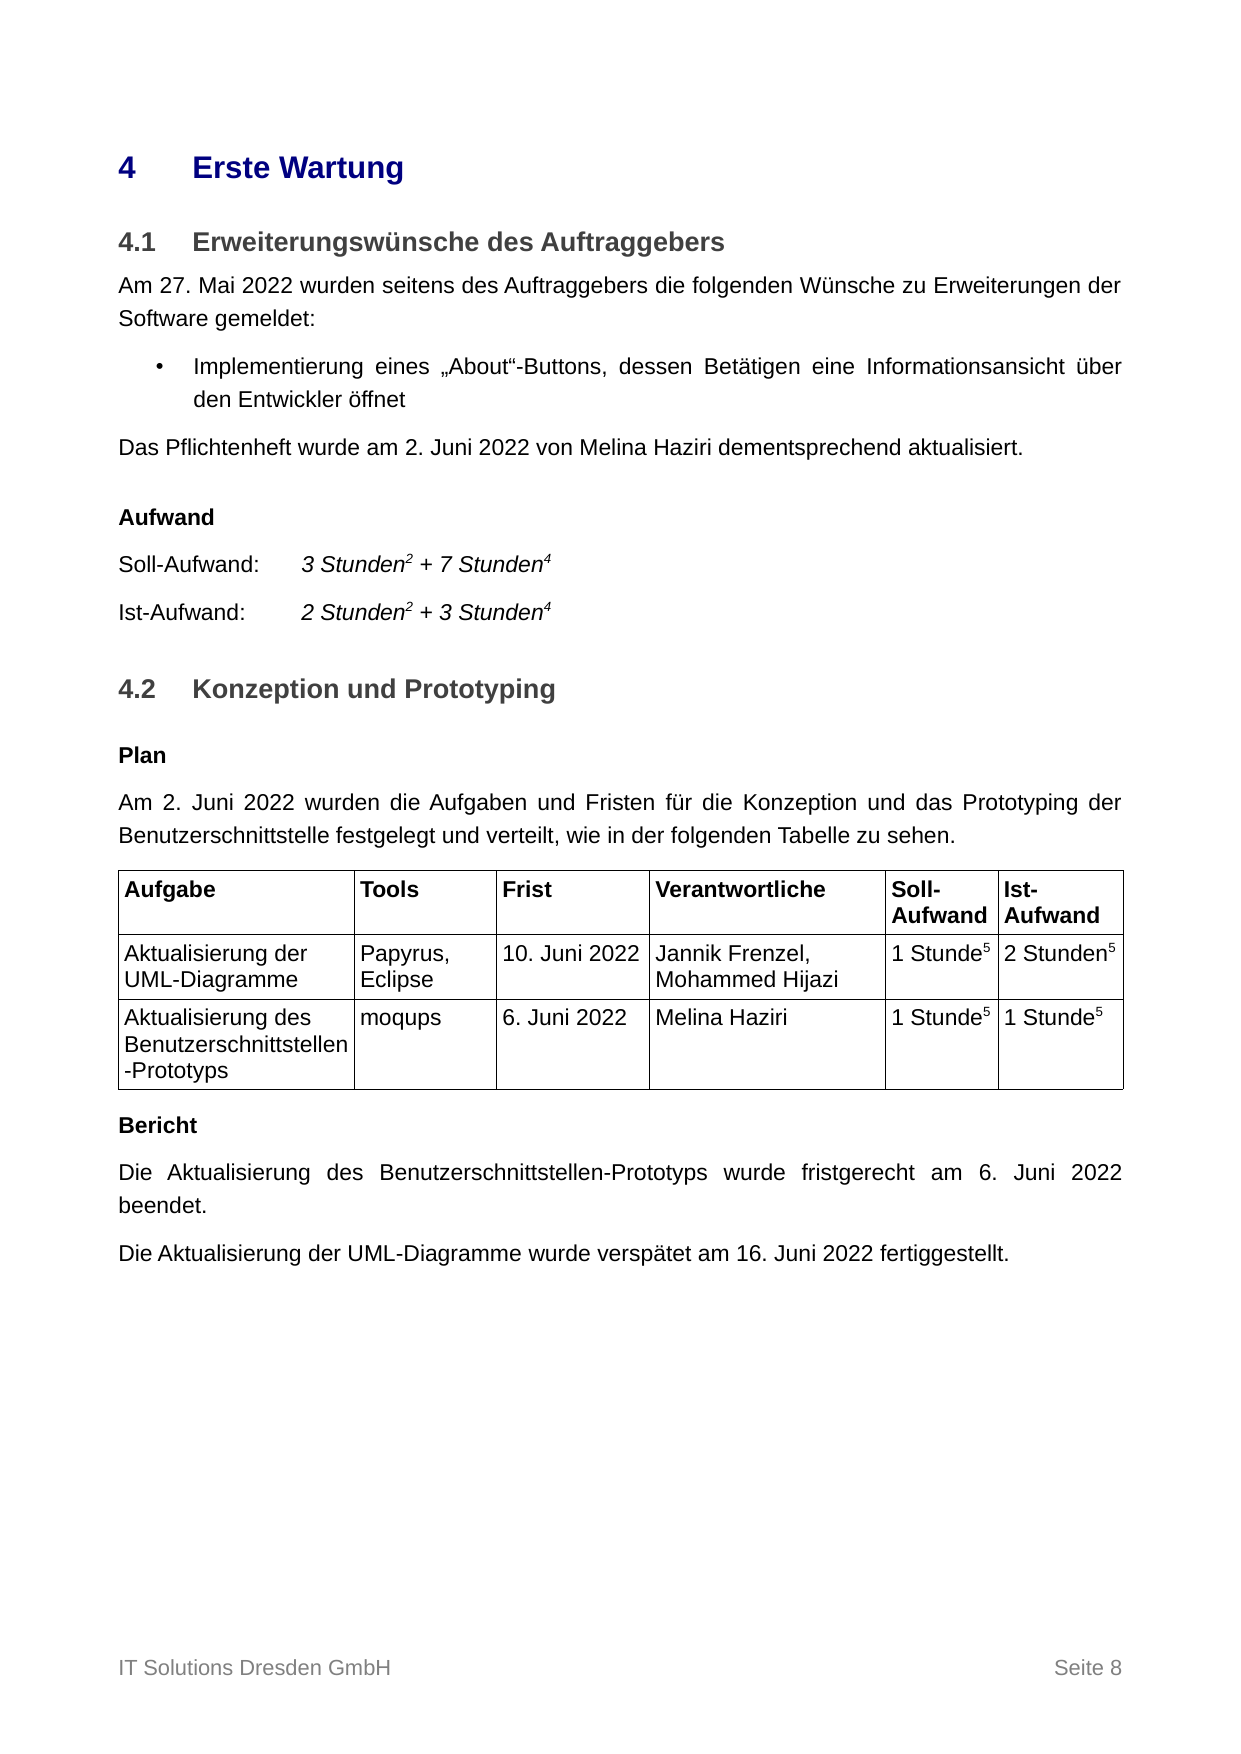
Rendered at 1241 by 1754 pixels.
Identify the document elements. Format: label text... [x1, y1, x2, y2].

text Soll-Aufwand: 3 Stunden2 + 7 Stunden4 [118, 551, 1122, 578]
table_cell Aktualisierung der UML-Diagramme [119, 935, 354, 998]
text Am 27. Mai 2022 wurden seitens des Auftraggebers die folgenden Wünsche zu Erweiterungen der Software gemeldet: [118, 272, 1122, 331]
table_cell Melina Haziri [650, 1000, 885, 1089]
text Das Pflichtenheft wurde am 2. Juni 2022 von Melina Haziri dementsprechend aktualisiert. [118, 433, 1122, 460]
subtitle Erste Wartung [118, 149, 1122, 185]
table_cell Jannik Frenzel, Mohammed Hijazi [650, 935, 885, 998]
table_cell 6. Juni 2022 [497, 1000, 649, 1089]
table_header Aufgabe [119, 871, 354, 934]
text Ist-Aufwand: 2 Stunden2 + 3 Stunden4 [118, 599, 1122, 625]
table_cell 1 Stunde5 [999, 1000, 1123, 1089]
table_cell 10. Juni 2022 [497, 935, 649, 998]
subtitle Bericht [118, 1112, 1122, 1138]
list Implementierung eines „About“-Buttons, dessen Betätigen eine Informationsansicht über den Entwickler öffnet [156, 353, 1122, 412]
table_cell moqups [355, 1000, 496, 1089]
subtitle Erweiterungswünsche des Auftraggebers [118, 226, 1122, 257]
subtitle Konzeption und Prototyping [118, 673, 1122, 704]
table_cell 1 Stunde5 [886, 935, 998, 998]
text Die Aktualisierung der UML-Diagramme wurde verspätet am 16. Juni 2022 fertiggestellt. [118, 1240, 1122, 1266]
table_cell Papyrus, Eclipse [355, 935, 496, 998]
table_cell Aktualisierung des Benutzerschnittstellen-Prototyps [119, 1000, 354, 1089]
table_cell 2 Stunden5 [999, 935, 1123, 998]
table_header Tools [355, 871, 496, 934]
table_header Verantwortliche [650, 871, 885, 934]
table_header Soll-Aufwand [886, 871, 998, 934]
subtitle Aufwand [118, 503, 1122, 530]
table_cell 1 Stunde5 [886, 1000, 998, 1089]
table_header Frist [497, 871, 649, 934]
table_header Ist-Aufwand [999, 871, 1123, 934]
text Die Aktualisierung des Benutzerschnittstellen-Prototyps wurde fristgerecht am 6. Juni 2022 beendet. [118, 1159, 1122, 1219]
text Am 2. Juni 2022 wurden die Aufgaben und Fristen für die Konzeption und das Prototyping der Benutzerschnittstelle festgelegt und verteilt, wie in der folgenden Tabelle zu sehen. [118, 789, 1122, 849]
subtitle Plan [118, 742, 1122, 768]
